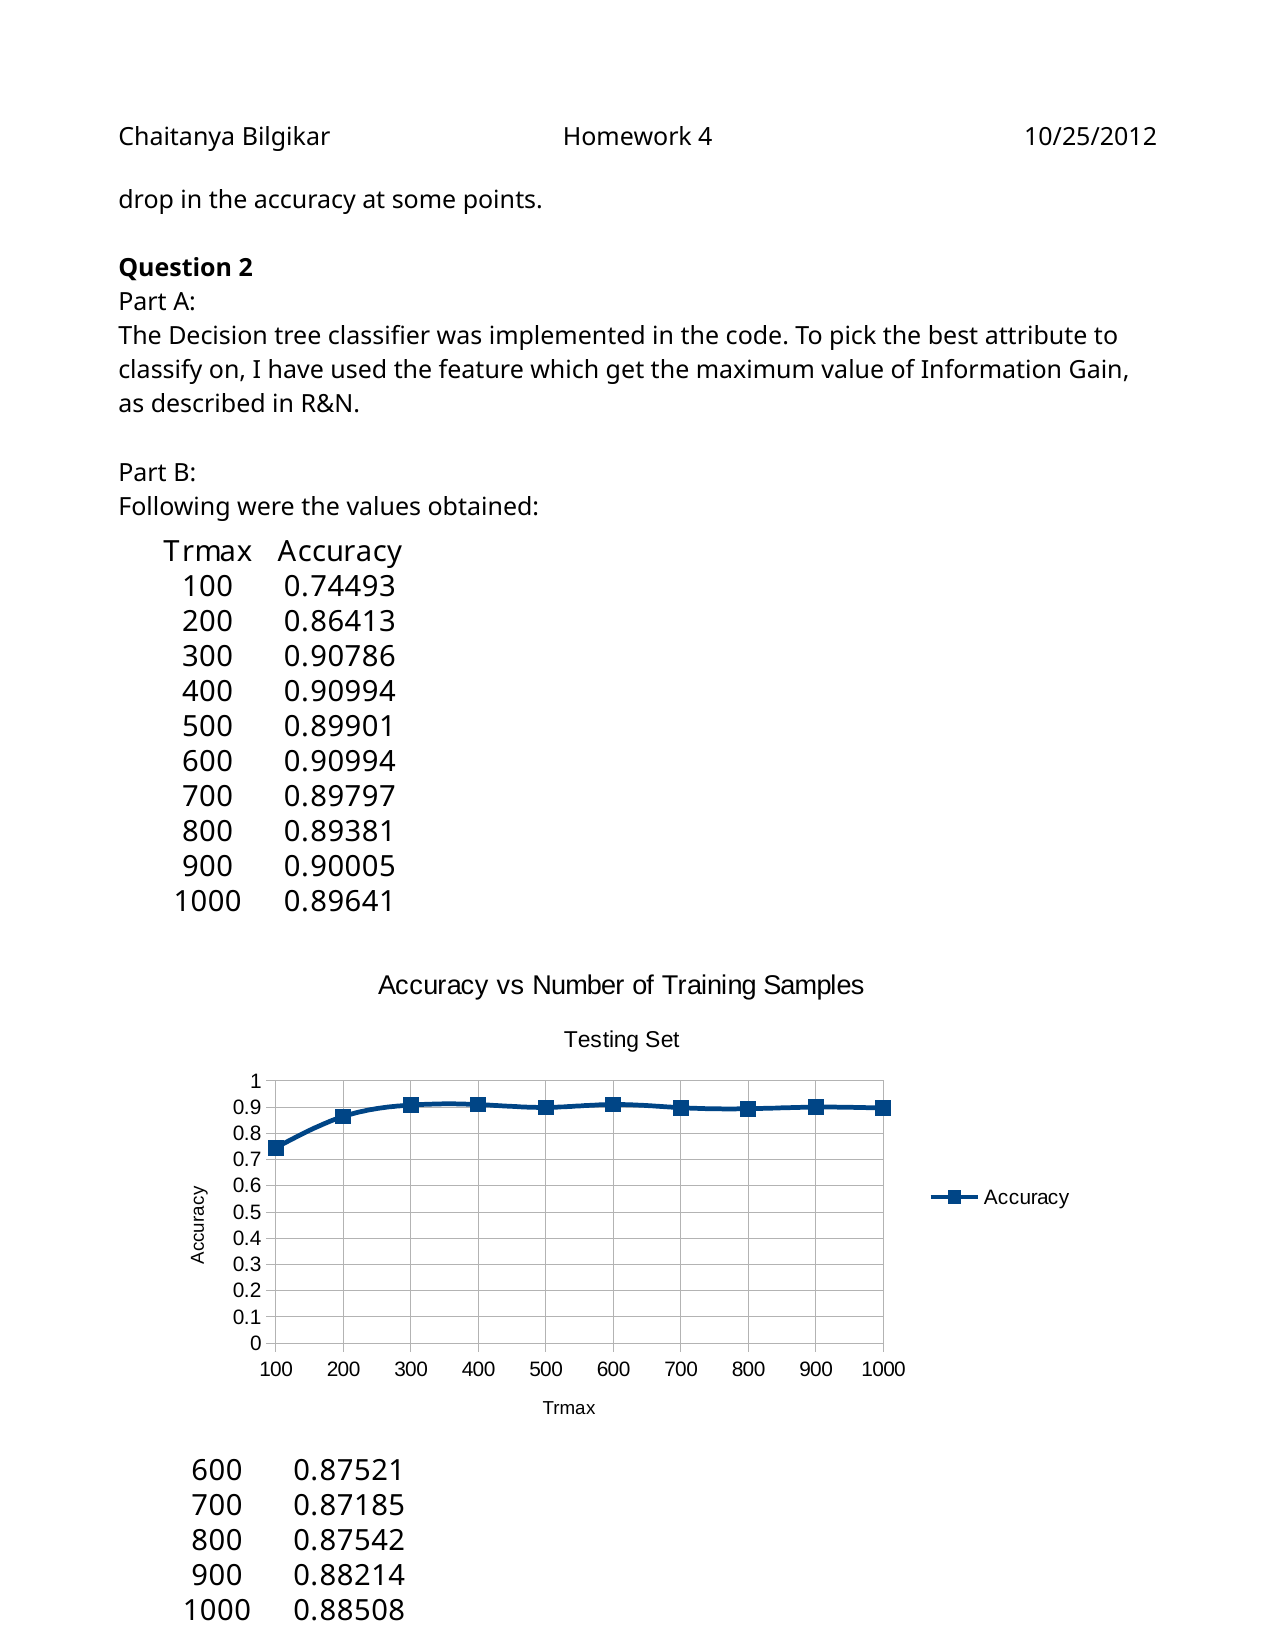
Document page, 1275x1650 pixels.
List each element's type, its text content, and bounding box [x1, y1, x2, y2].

text Question 2 [118, 250, 1157, 284]
text Part A: [118, 284, 1157, 318]
text Following were the values obtained: [118, 488, 1157, 522]
text drop in the accuracy at some points. [118, 182, 1157, 216]
text Part B: [118, 454, 1157, 488]
text The Decision tree classifier was implemented in the code. To pick the best attribute to classify on, I have used the feature which get the maximum value of Information Gain, as described in R&N. [118, 318, 1157, 420]
